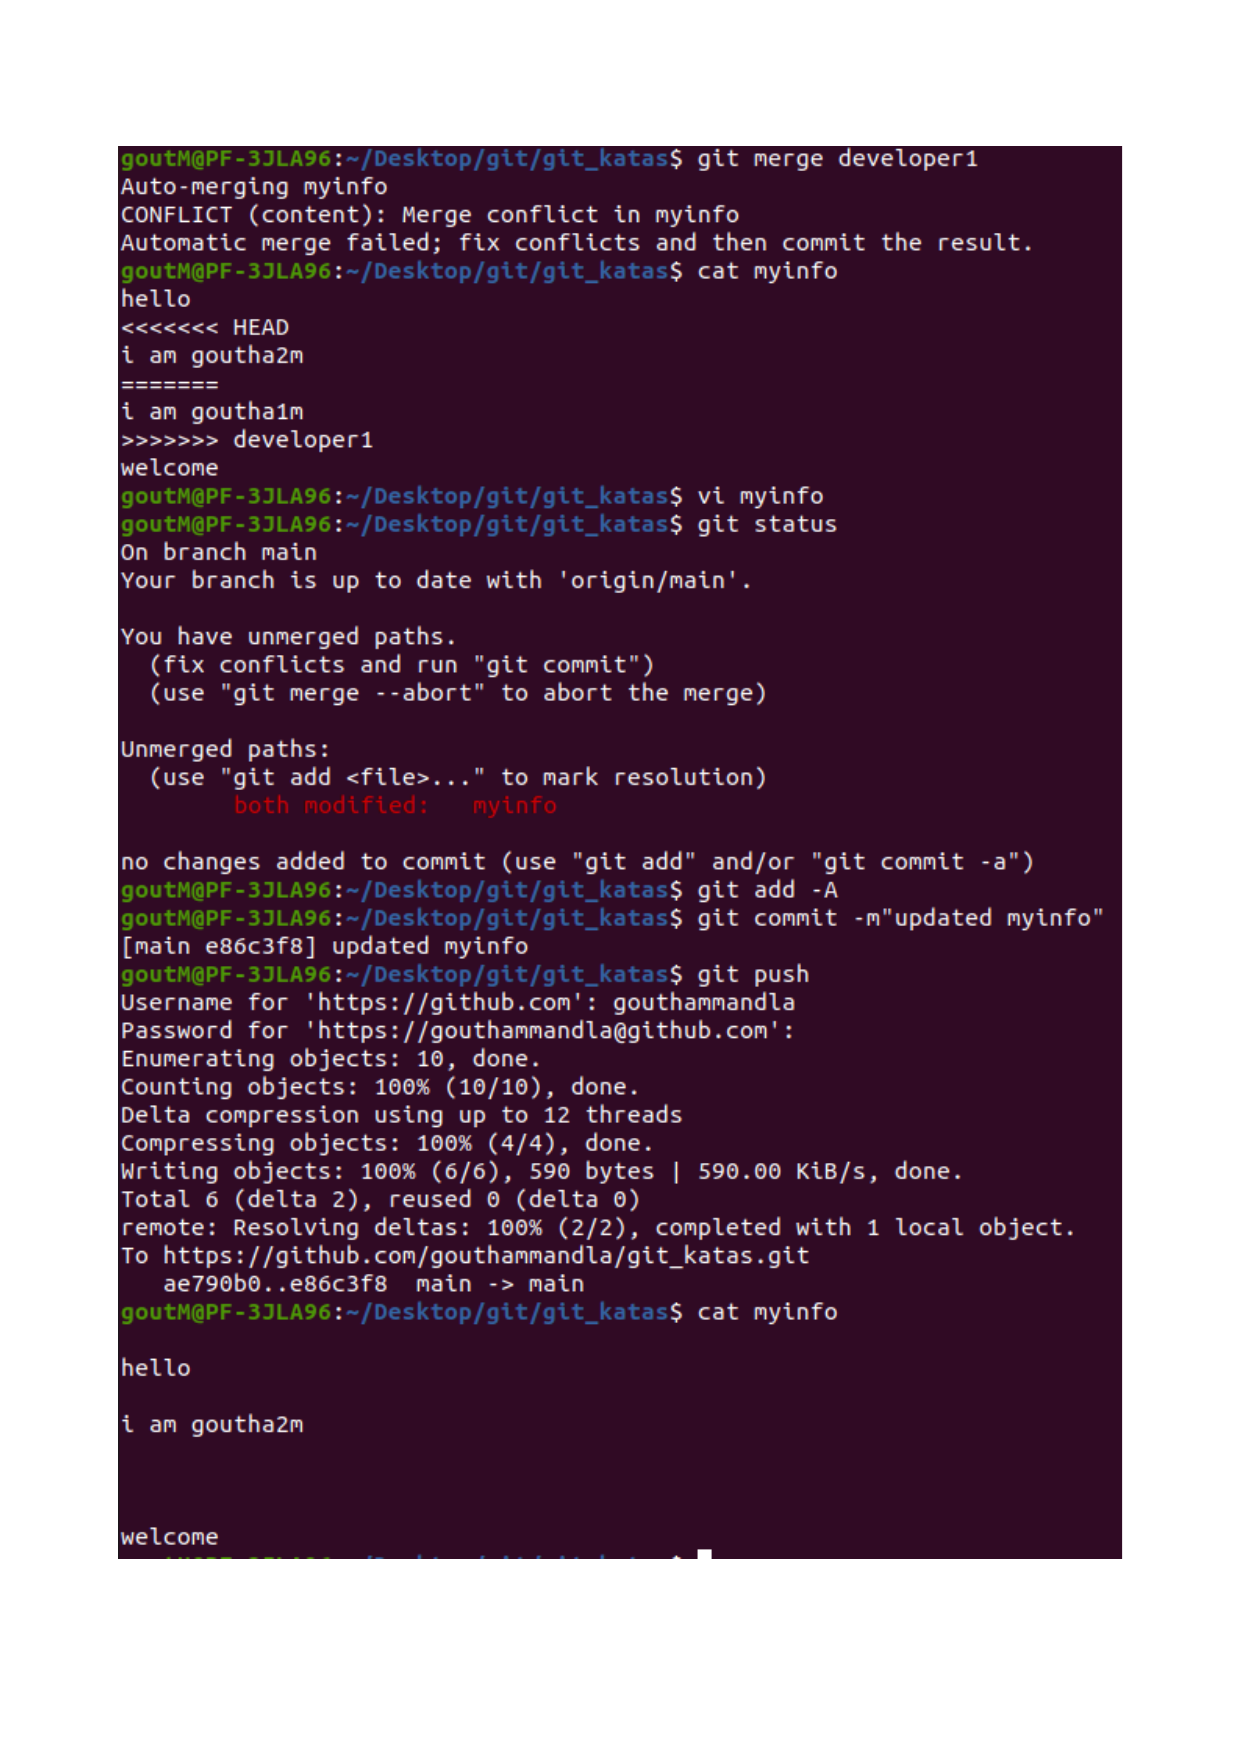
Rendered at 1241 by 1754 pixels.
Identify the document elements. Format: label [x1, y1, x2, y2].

picture [118, 146, 1123, 1559]
